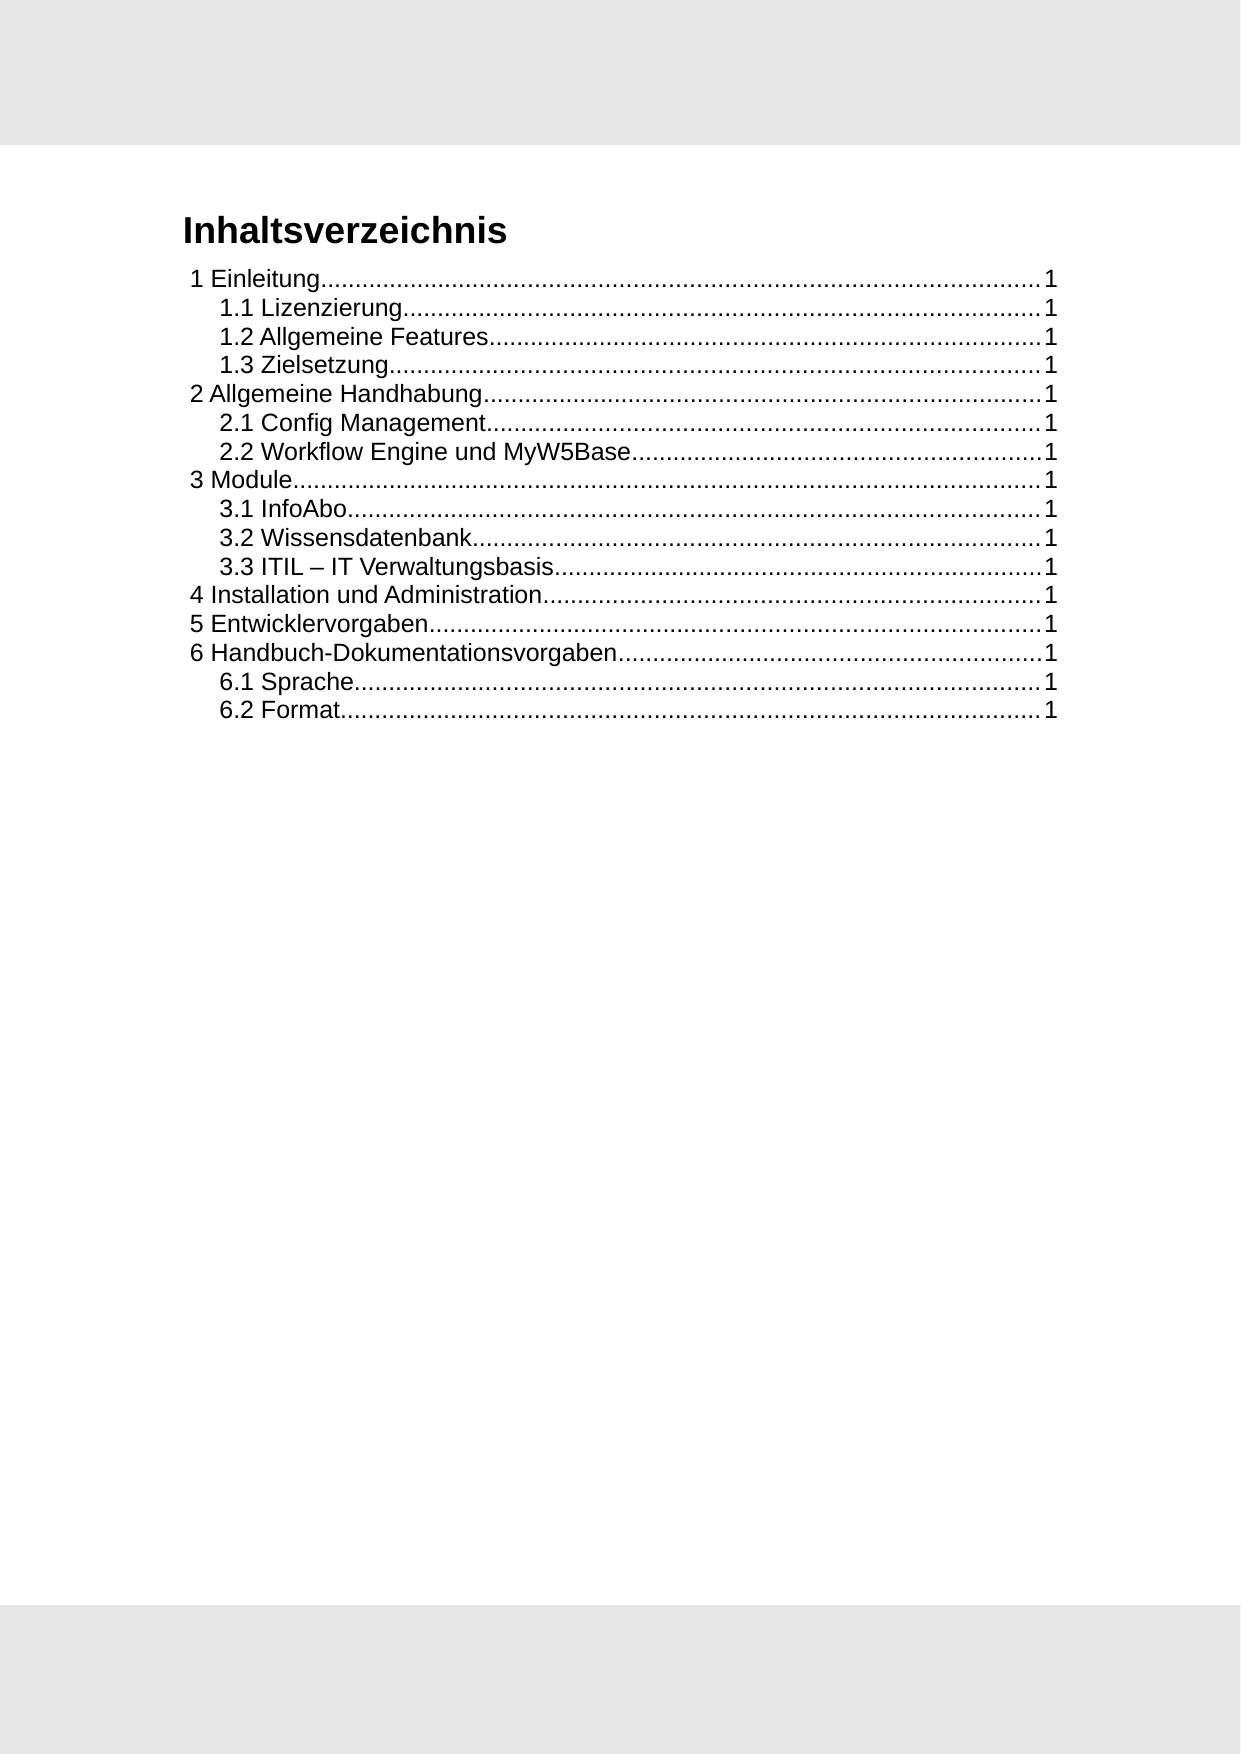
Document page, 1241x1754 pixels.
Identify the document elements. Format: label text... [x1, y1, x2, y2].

table_header Inhaltsverzeichnis 1 Einleitung 1 1.1 Lizenzierung 1 1.2 Allgemeine Features 1 1.3 Zielsetzung 1 2 Allgemeine Handhabung 1 2.1 Config Management 1 2.2 Workflow Engine und MyW5Base 1 3 Module 1 3.1 InfoAbo 1 3.2 Wissensdatenbank 1 3.3 ITIL – IT Verwaltungsbasis 1 4 Installation und Administration 1 5 Entwicklervorgaben 1 6 Handbuch-Dokumentationsvorgaben 1 6.1 Sprache 1 6.2 Format 1 [177, 178, 1063, 759]
